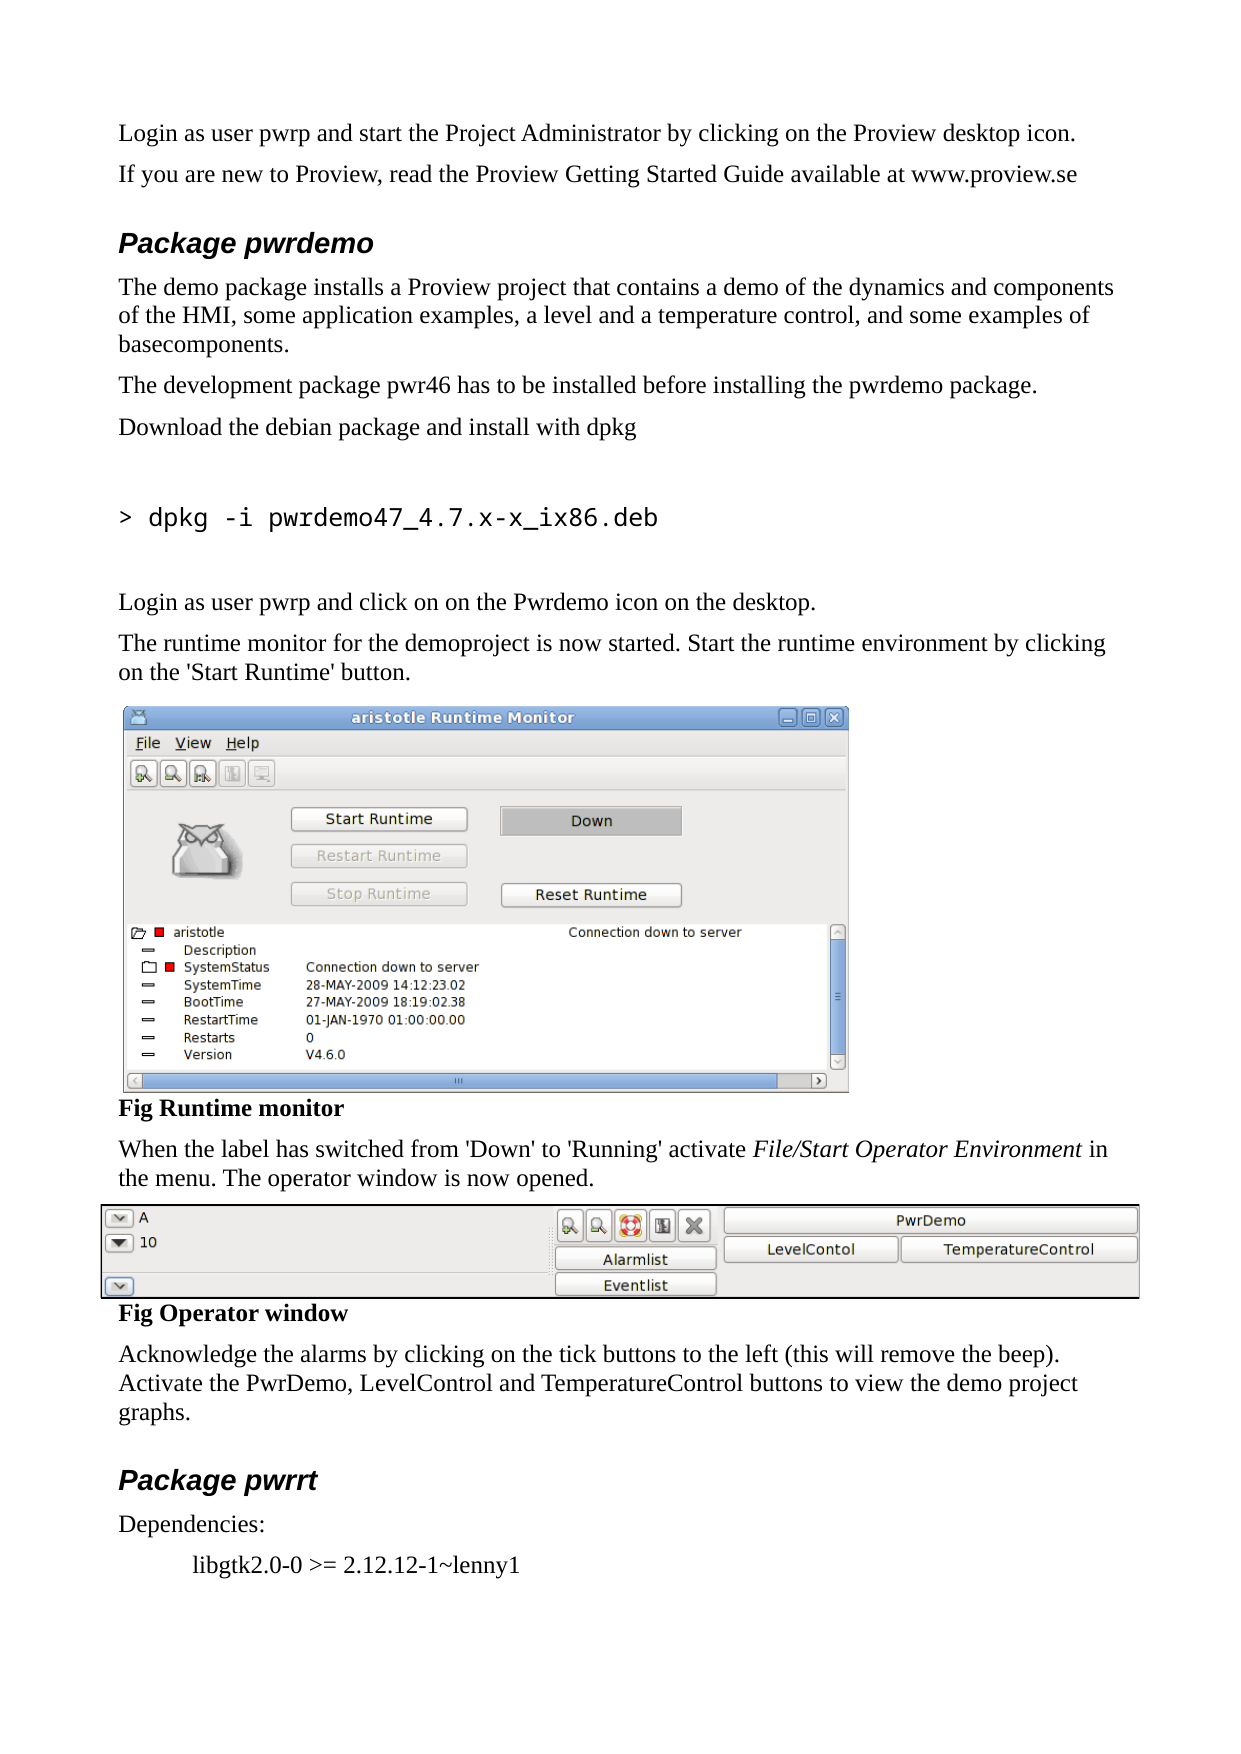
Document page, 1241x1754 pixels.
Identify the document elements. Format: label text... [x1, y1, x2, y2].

text Acknowledge the alarms by clicking on the tick buttons to the left (this will remove the beep). Activate the PwrDemo, LevelControl and TemperatureControl buttons to view the demo project graphs. [118, 1339, 1122, 1426]
text Dependencies: [118, 1509, 1122, 1538]
picture [100, 1204, 1140, 1299]
text The development package pwr46 has to be installed before installing the pwrdemo package. [118, 370, 1122, 399]
subtitle Package pwrdemo [118, 226, 1122, 259]
text Fig Runtime monitor [118, 698, 1122, 1122]
text Fig Operator window [118, 1299, 1122, 1327]
text The runtime monitor for the demoproject is now started. Start the runtime environment by clicking on the 'Start Runtime' button. [118, 628, 1122, 686]
text The demo package installs a Proview project that contains a demo of the dynamics and components of the HMI, some application examples, a level and a temperature control, and some examples of basecomponents. [118, 272, 1122, 358]
text Login as user pwrp and click on on the Pwrdemo icon on the desktop. [118, 587, 1122, 616]
text libgtk2.0-0 >= 2.12.12-1~lenny1 [192, 1551, 1122, 1579]
subtitle Package pwrrt [118, 1463, 1122, 1497]
text Download the debian package and install with dpkg [118, 412, 1122, 440]
picture [123, 706, 849, 1093]
text If you are new to Proview, read the Proview Getting Started Guide available at www.proview.se [118, 159, 1122, 188]
text Login as user pwrp and start the Project Administrator by clicking on the Proview desktop icon. [118, 118, 1122, 147]
text > dpkg -i pwrdemo47_4.7.x-x_ix86.deb [118, 499, 1122, 533]
text When the label has switched from 'Down' to 'Running' activate File/Start Operator Environment in the menu. The operator window is now opened. [118, 1134, 1122, 1192]
